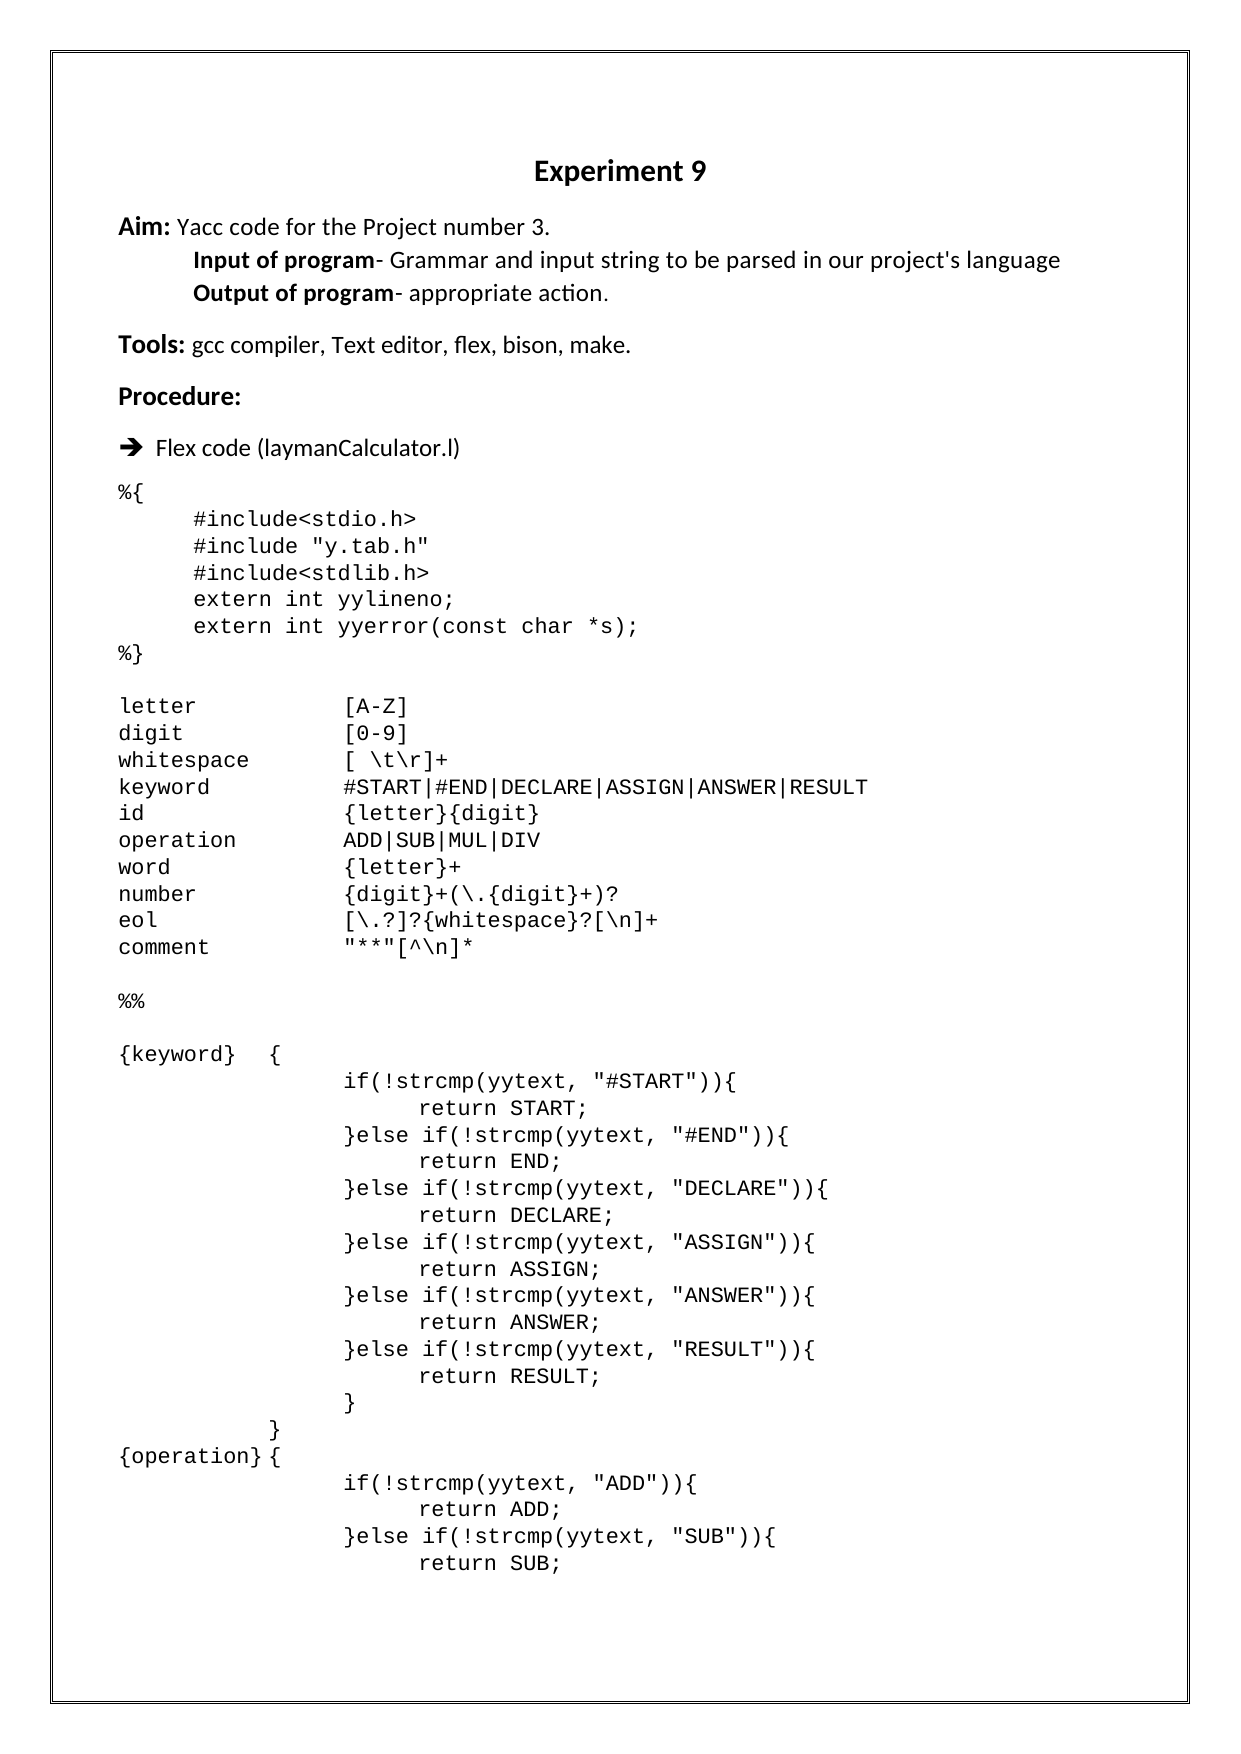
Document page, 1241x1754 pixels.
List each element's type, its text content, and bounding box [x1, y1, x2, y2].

text }else if(!strcmp(yytext, "ASSIGN")){ [118, 1231, 1122, 1256]
text return START; [118, 1097, 1122, 1122]
text Tools: gcc compiler, Text editor, flex, bison, make. [118, 327, 1122, 360]
text }else if(!strcmp(yytext, "ANSWER")){ [118, 1284, 1122, 1309]
text return END; [118, 1151, 1122, 1175]
text number {digit}+(\.{digit}+)? [118, 883, 1122, 908]
text return DECLARE; [118, 1204, 1122, 1229]
text }else if(!strcmp(yytext, "#END")){ [118, 1124, 1122, 1149]
text Aim: Yacc code for the Project number 3. [118, 209, 1122, 242]
text {keyword} { [118, 1043, 1122, 1068]
text %% [118, 990, 1122, 1015]
text extern int yylineno; [118, 588, 1122, 613]
text operation ADD|SUB|MUL|DIV [118, 829, 1122, 854]
text id {letter}{digit} [118, 803, 1122, 827]
list Flex code (laymanCalculator.l) [118, 432, 1122, 462]
text %{ [118, 481, 1122, 506]
text whitespace [ \t\r]+ [118, 749, 1122, 774]
text }else if(!strcmp(yytext, "SUB")){ [118, 1525, 1122, 1550]
text }else if(!strcmp(yytext, "RESULT")){ [118, 1338, 1122, 1363]
text }else if(!strcmp(yytext, "DECLARE")){ [118, 1177, 1122, 1202]
text extern int yyerror(const char *s); [118, 615, 1122, 640]
text eol [\.?]?{whitespace}?[\n]+ [118, 910, 1122, 934]
text {operation} { [118, 1445, 1122, 1470]
text letter [A-Z] [118, 696, 1122, 720]
text } [118, 1418, 1122, 1443]
text Output of program- appropriate action. [118, 278, 1122, 308]
text if(!strcmp(yytext, "ADD")){ [118, 1472, 1122, 1497]
text return ADD; [118, 1499, 1122, 1523]
text digit [0-9] [118, 722, 1122, 747]
text #include<stdio.h> [118, 508, 1122, 533]
text %} [118, 642, 1122, 667]
text return ANSWER; [118, 1311, 1122, 1336]
text comment "**"[^\n]* [118, 936, 1122, 961]
text Input of program- Grammar and input string to be parsed in our project's language [118, 245, 1122, 275]
text #include "y.tab.h" [118, 535, 1122, 560]
text } [118, 1392, 1122, 1416]
text keyword #START|#END|DECLARE|ASSIGN|ANSWER|RESULT [118, 776, 1122, 801]
text if(!strcmp(yytext, "#START")){ [118, 1070, 1122, 1095]
text #include<stdlib.h> [118, 562, 1122, 586]
text Experiment 9 [118, 151, 1122, 189]
text return RESULT; [118, 1365, 1122, 1389]
text return ASSIGN; [118, 1258, 1122, 1282]
text return SUB; [118, 1552, 1122, 1577]
text word {letter}+ [118, 856, 1122, 881]
text Procedure: [118, 379, 1122, 412]
